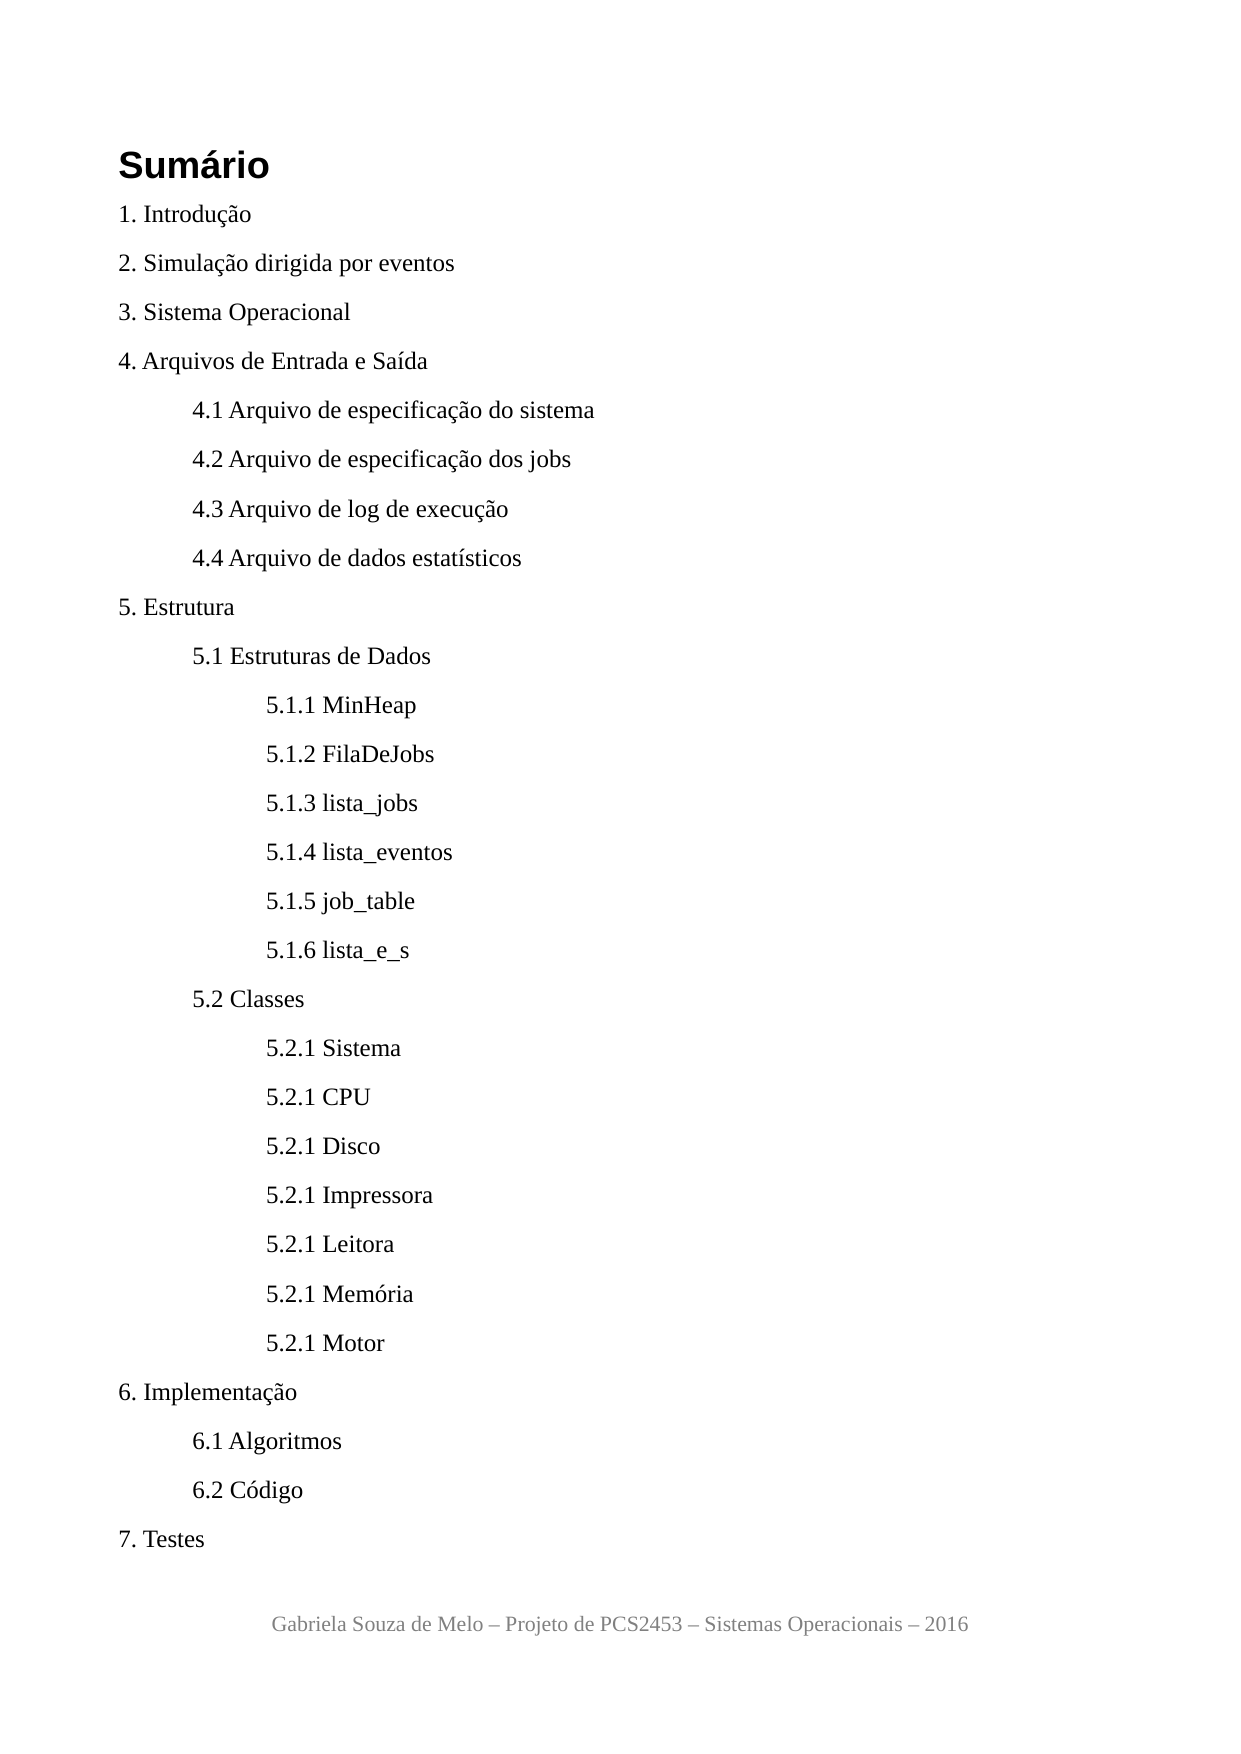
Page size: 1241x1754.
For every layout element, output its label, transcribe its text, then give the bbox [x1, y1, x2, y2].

text 5.2.1 Memória [266, 1279, 1122, 1307]
text 5.2.1 Motor [266, 1328, 1122, 1356]
text 6. Implementação [118, 1377, 1122, 1406]
text 3. Sistema Operacional [118, 297, 1122, 326]
text 4. Arquivos de Entrada e Saída [118, 346, 1122, 375]
text 5. Estrutura [118, 592, 1122, 621]
text 5.1.3 lista_jobs [118, 788, 1122, 817]
text 5.1.4 lista_eventos [118, 837, 1122, 866]
text 5.2 Classes [118, 984, 1122, 1013]
text 5.1.2 FilaDeJobs [118, 739, 1122, 768]
text 4.1 Arquivo de especificação do sistema [192, 396, 1122, 424]
text 4.3 Arquivo de log de execução [192, 494, 1122, 522]
text 5.1 Estruturas de Dados [118, 641, 1122, 669]
text 5.1.6 lista_e_s [118, 935, 1122, 964]
text 2. Simulação dirigida por eventos [118, 248, 1122, 277]
text 5.2.1 Leitora [266, 1229, 1122, 1258]
text 6.1 Algoritmos [192, 1426, 1122, 1454]
text 5.2.1 Disco [266, 1131, 1122, 1160]
text 5.2.1 Sistema [118, 1033, 1122, 1062]
text 5.2.1 Impressora [266, 1181, 1122, 1209]
text 7. Testes [118, 1524, 1122, 1553]
text 4.4 Arquivo de dados estatísticos [192, 543, 1122, 571]
text 4.2 Arquivo de especificação dos jobs [192, 444, 1122, 473]
text 6.2 Código [192, 1475, 1122, 1504]
subtitle Sumário [118, 143, 1122, 187]
text 5.1.5 job_table [118, 886, 1122, 915]
text 5.2.1 CPU [266, 1082, 1122, 1111]
text 5.1.1 MinHeap [118, 690, 1122, 719]
text 1. Introdução [118, 199, 1122, 228]
